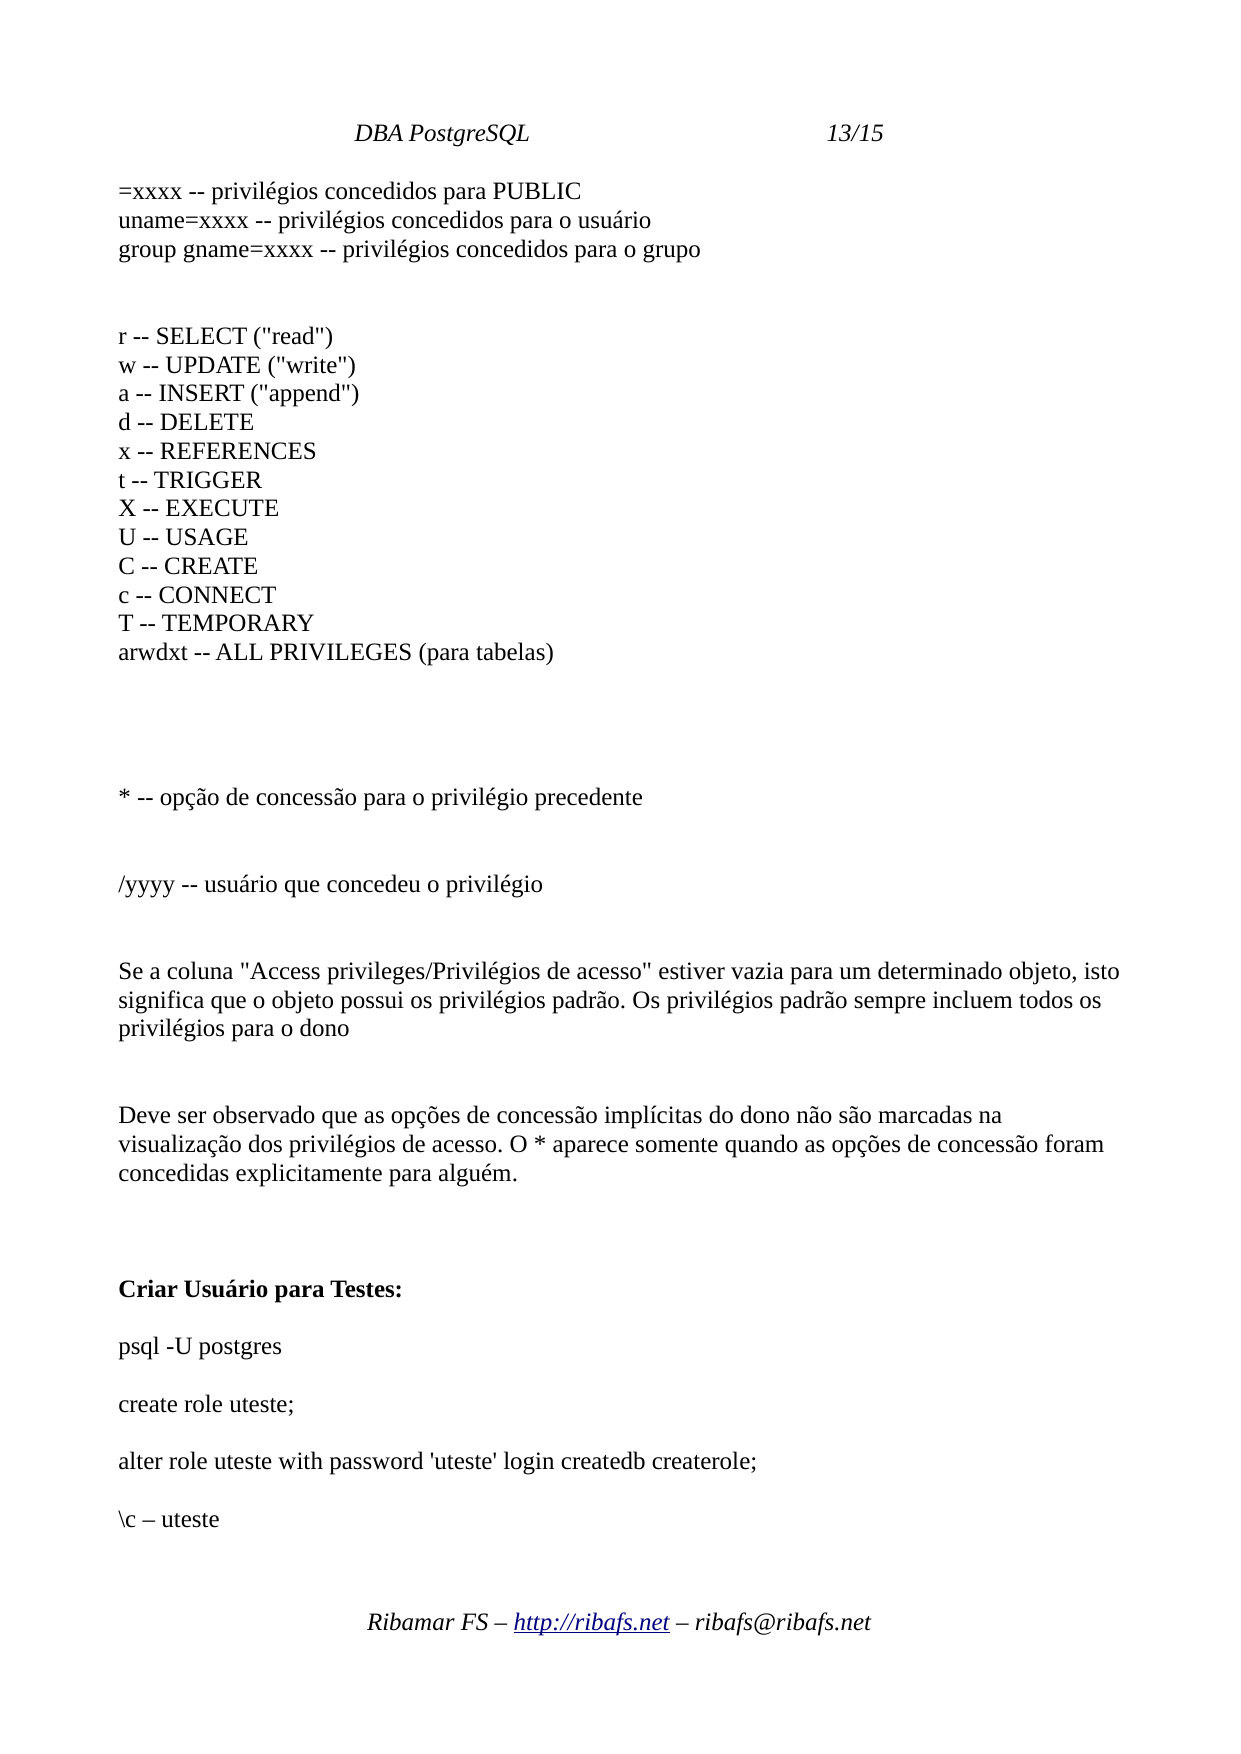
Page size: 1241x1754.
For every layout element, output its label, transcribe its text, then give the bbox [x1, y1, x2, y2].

text Deve ser observado que as opções de concessão implícitas do dono não são marcadas na visualização dos privilégios de acesso. O * aparece somente quando as opções de concessão foram concedidas explicitamente para alguém. [118, 1101, 1122, 1187]
text =xxxx -- privilégios concedidos para PUBLIC uname=xxxx -- privilégios concedidos para o usuário group gname=xxxx -- privilégios concedidos para o grupo [118, 176, 1122, 263]
text Se a coluna "Access privileges/Privilégios de acesso" estiver vazia para um determinado objeto, isto significa que o objeto possui os privilégios padrão. Os privilégios padrão sempre incluem todos os privilégios para o dono [118, 956, 1122, 1042]
text /yyyy -- usuário que concedeu o privilégio [118, 869, 1122, 898]
text Criar Usuário para Testes: psql -U postgres create role uteste; alter role uteste with password 'uteste' login createdb createrole; \c – uteste [118, 1245, 1122, 1561]
text * -- opção de concessão para o privilégio precedente [118, 753, 1122, 811]
text r -- SELECT ("read") w -- UPDATE ("write") a -- INSERT ("append") d -- DELETE x -- REFERENCES t -- TRIGGER X -- EXECUTE U -- USAGE C -- CREATE c -- CONNECT T -- TEMPORARY arwdxt -- ALL PRIVILEGES (para tabelas) [118, 321, 1122, 695]
